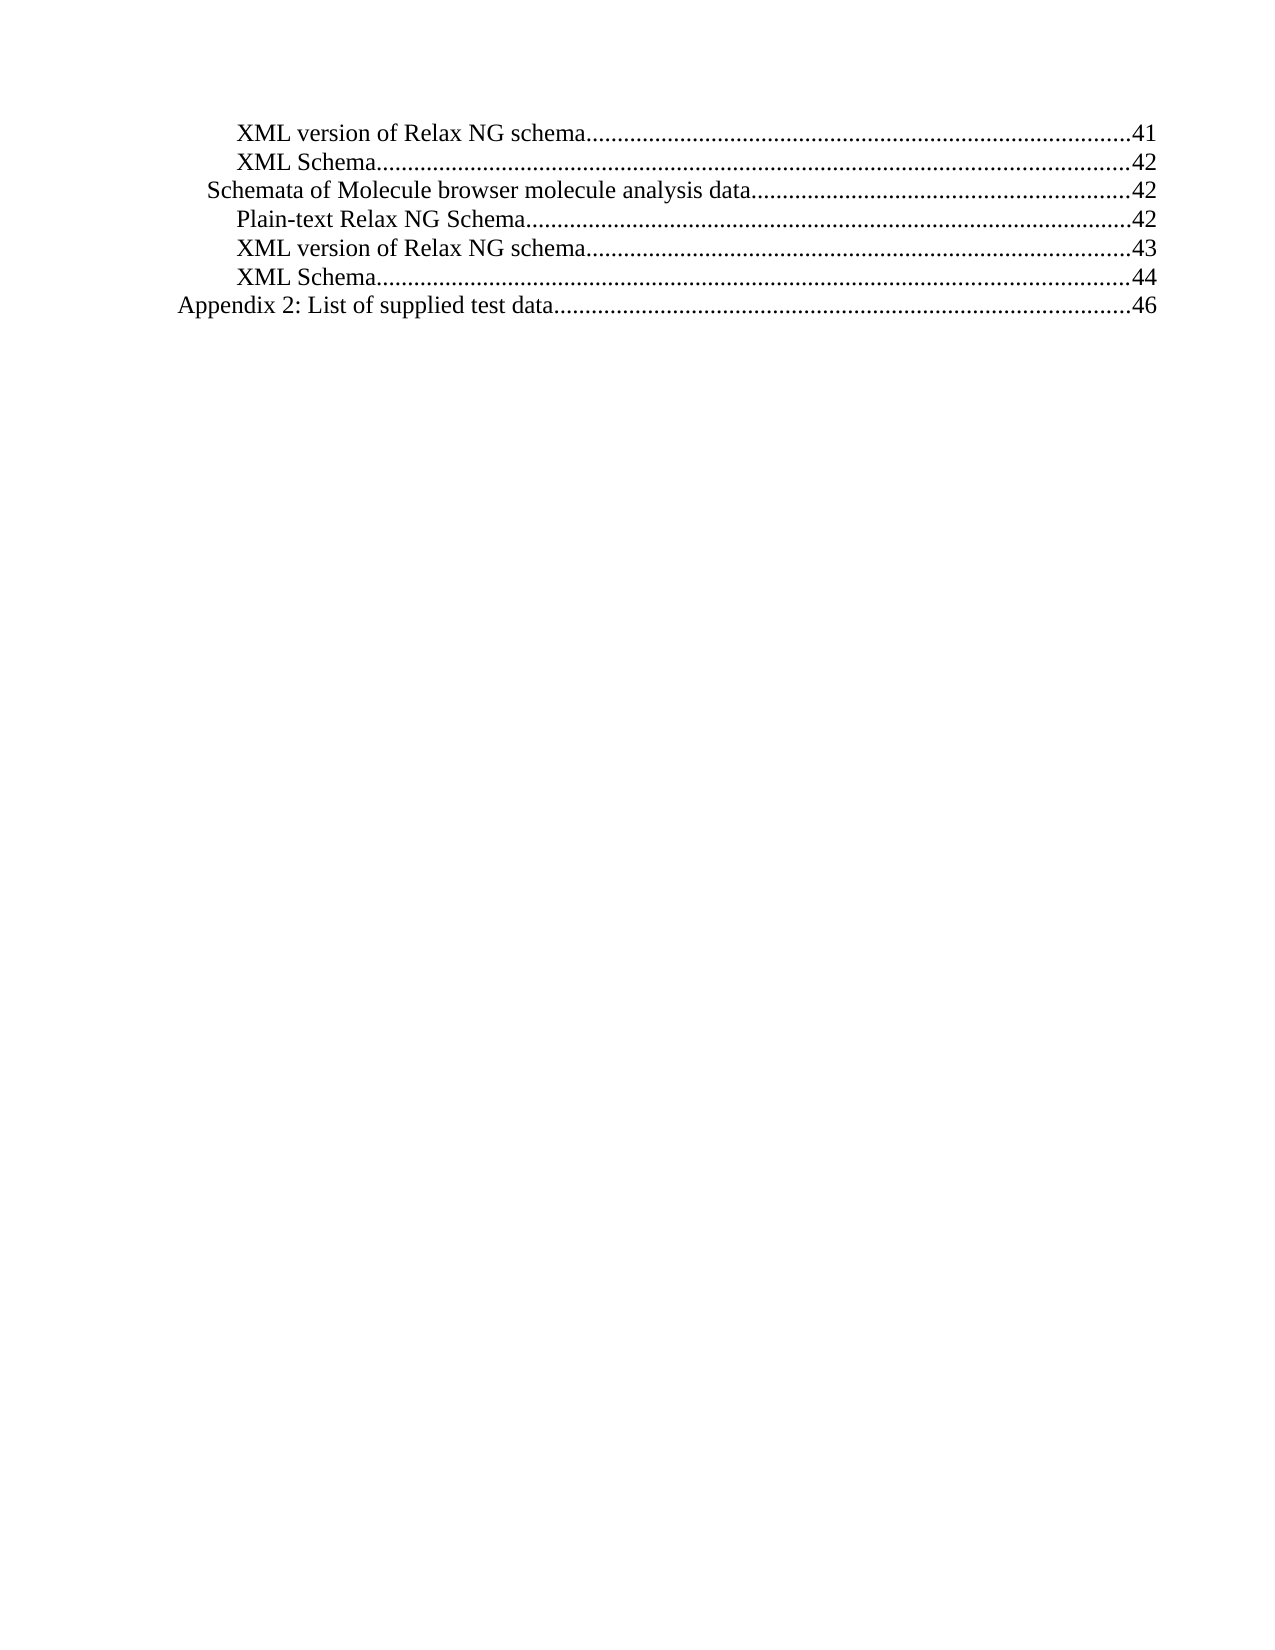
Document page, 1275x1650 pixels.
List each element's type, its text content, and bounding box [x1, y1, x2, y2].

text Schemata of Molecule browser molecule analysis data 42 [207, 176, 1157, 204]
text XML Schema 42 [236, 147, 1157, 176]
text Plain-text Relax NG Schema 42 [236, 204, 1157, 233]
text XML version of Relax NG schema 41 [236, 118, 1157, 147]
text XML Schema 44 [236, 262, 1157, 291]
text Appendix 2: List of supplied test data 46 [177, 291, 1157, 319]
text XML version of Relax NG schema 43 [236, 233, 1157, 262]
